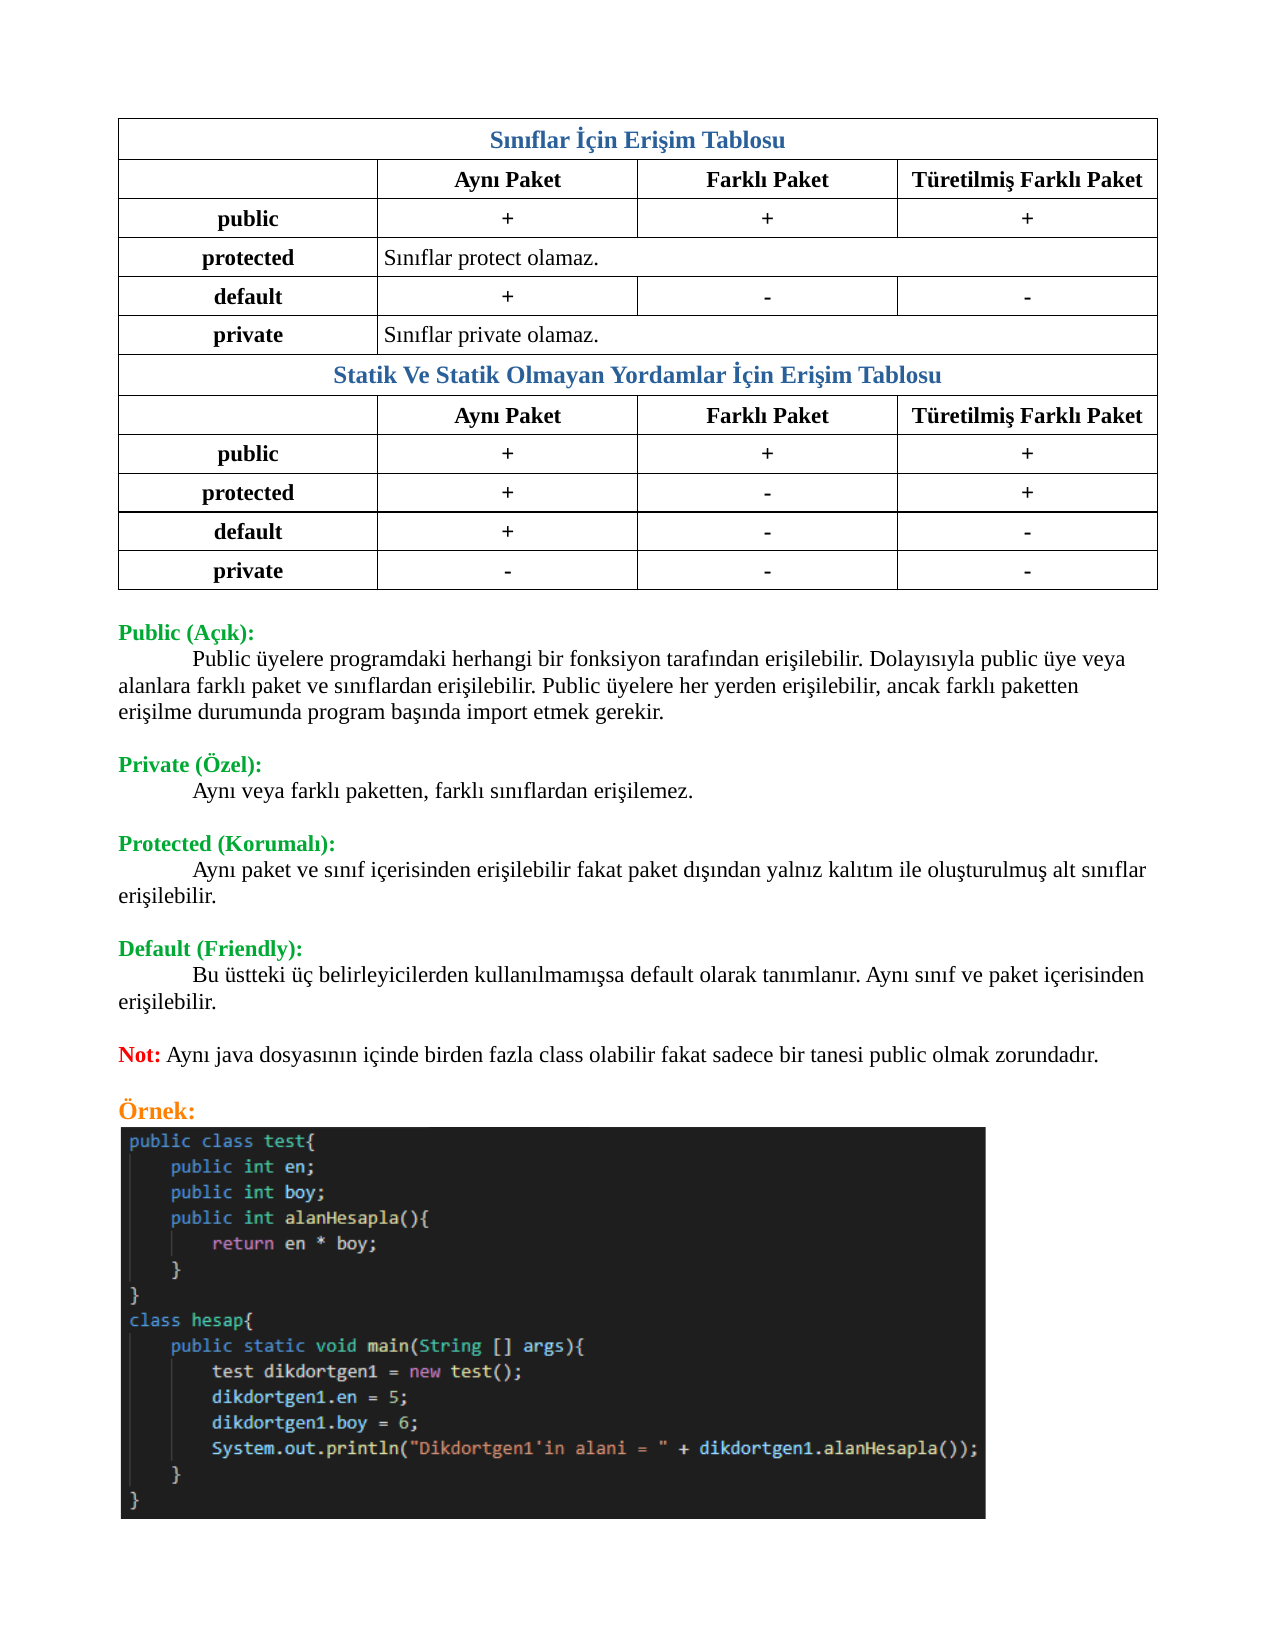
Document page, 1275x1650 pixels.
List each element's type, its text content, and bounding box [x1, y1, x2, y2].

table_cell - [898, 513, 1157, 550]
text Default (Friendly): [118, 935, 1157, 962]
table_cell - [378, 551, 637, 589]
table_cell + [898, 199, 1157, 237]
text Protected (Korumalı): [118, 830, 1157, 856]
table_cell - [638, 277, 897, 315]
table_cell public [119, 435, 377, 473]
table_cell - [638, 551, 897, 589]
table_cell + [638, 435, 897, 473]
table_cell + [378, 199, 637, 237]
text Private (Özel): [118, 751, 1157, 777]
text Aynı paket ve sınıf içerisinden erişilebilir fakat paket dışından yalnız kalıtım ile oluşturulmuş alt sınıflar erişilebilir. [118, 856, 1157, 909]
text Not: Aynı java dosyasının içinde birden fazla class olabilir fakat sadece bir tanesi public olmak zorundadır. [118, 1041, 1157, 1067]
table_cell + [898, 435, 1157, 473]
table_cell + [898, 474, 1157, 511]
table_cell - [898, 277, 1157, 315]
table_cell [119, 396, 377, 434]
table_cell - [638, 513, 897, 550]
table_cell - [898, 551, 1157, 589]
text Public (Açık): [118, 619, 1157, 645]
table_cell Türetilmiş Farklı Paket [898, 160, 1157, 198]
table_cell Türetilmiş Farklı Paket [898, 396, 1157, 434]
table_cell Sınıflar private olamaz. [378, 316, 1157, 354]
table_cell public [119, 199, 377, 237]
table_cell Farklı Paket [638, 160, 897, 198]
table_cell Aynı Paket [378, 396, 637, 434]
table_cell default [119, 277, 377, 315]
table_cell + [378, 435, 637, 473]
table_cell Aynı Paket [378, 160, 637, 198]
table_cell [119, 160, 377, 198]
table_cell - [638, 474, 897, 511]
table_cell default [119, 513, 377, 550]
table_cell Farklı Paket [638, 396, 897, 434]
table_cell Statik Ve Statik Olmayan Yordamlar İçin Erişim Tablosu [119, 355, 1157, 395]
table_cell protected [119, 238, 377, 276]
table_cell + [378, 513, 637, 550]
text Aynı veya farklı paketten, farklı sınıflardan erişilemez. [118, 777, 1157, 803]
text Bu üstteki üç belirleyicilerden kullanılmamışsa default olarak tanımlanır. Aynı sınıf ve paket içerisinden erişilebilir. [118, 962, 1157, 1014]
text Örnek: [118, 1096, 1157, 1124]
table_cell private [119, 551, 377, 589]
table_cell private [119, 316, 377, 354]
table_cell + [378, 277, 637, 315]
table_cell + [638, 199, 897, 237]
picture [120, 1127, 986, 1519]
table_cell protected [119, 474, 377, 511]
text Public üyelere programdaki herhangi bir fonksiyon tarafından erişilebilir. Dolayısıyla public üye veya alanlara farklı paket ve sınıflardan erişilebilir. Public üyelere her yerden erişilebilir, ancak farklı paketten erişilme durumunda program başında import etmek gerekir. [118, 645, 1157, 724]
table_header Sınıflar İçin Erişim Tablosu [119, 119, 1157, 159]
table_cell Sınıflar protect olamaz. [378, 238, 1157, 276]
table_cell + [378, 474, 637, 511]
